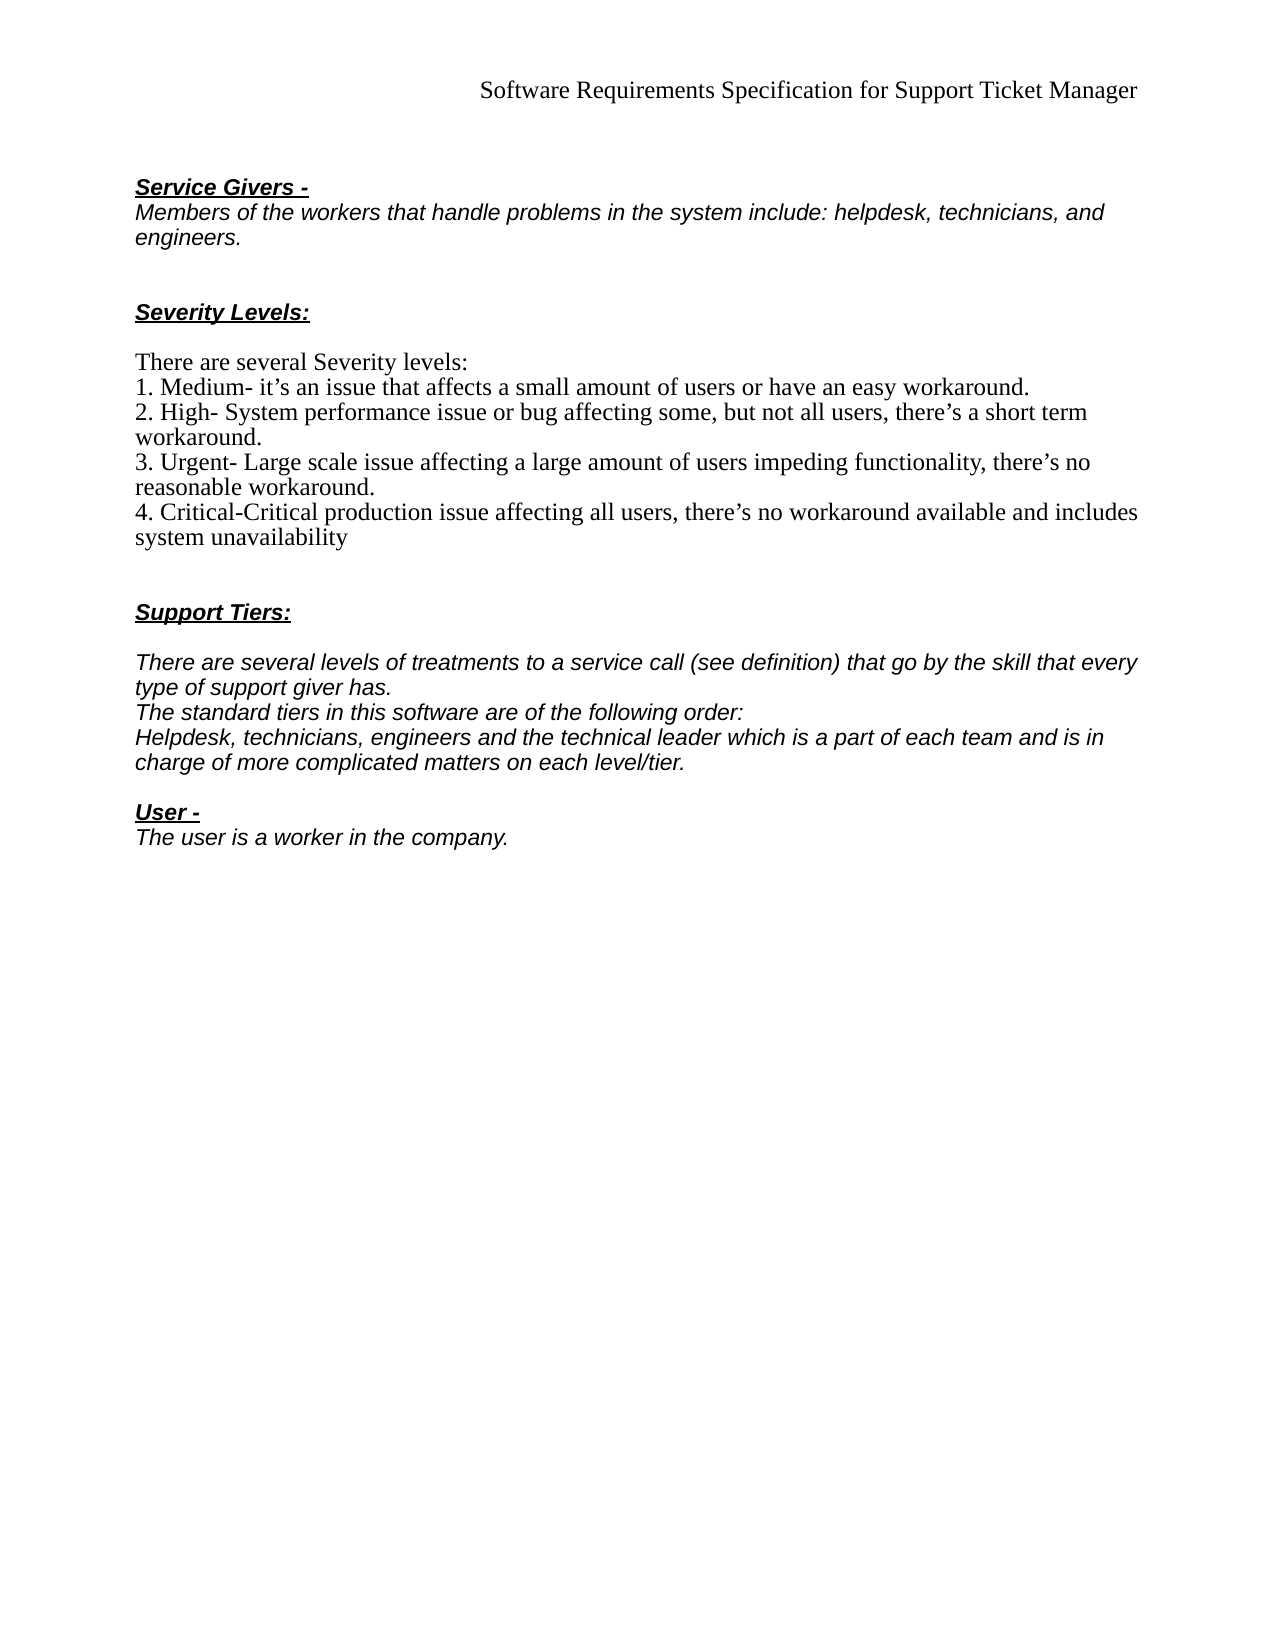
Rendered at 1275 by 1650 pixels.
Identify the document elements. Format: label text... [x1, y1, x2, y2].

text 2. High- System performance issue or bug affecting some, but not all users, there’s a short term workaround. [135, 400, 1140, 450]
text Severity Levels: [135, 300, 1140, 325]
text Helpdesk, technicians, engineers and the technical leader which is a part of each team and is in charge of more complicated matters on each level/tier. [135, 725, 1140, 775]
text The user is a worker in the company. [135, 825, 1140, 850]
text Members of the workers that handle problems in the system include: helpdesk, technicians, and engineers. [135, 200, 1140, 250]
text User - [135, 800, 1140, 825]
text The standard tiers in this software are of the following order: [135, 700, 1140, 725]
text Service Givers - [135, 175, 1140, 200]
text There are several Severity levels: [135, 350, 1140, 375]
text 4. Critical-Critical production issue affecting all users, there’s no workaround available and includes system unavailability [135, 500, 1140, 550]
text 1. Medium- it’s an issue that affects a small amount of users or have an easy workaround. [135, 375, 1140, 400]
text 3. Urgent- Large scale issue affecting a large amount of users impeding functionality, there’s no reasonable workaround. [135, 450, 1140, 500]
text Support Tiers: [135, 600, 1140, 625]
text There are several levels of treatments to a service call (see definition) that go by the skill that every type of support giver has. [135, 650, 1140, 700]
